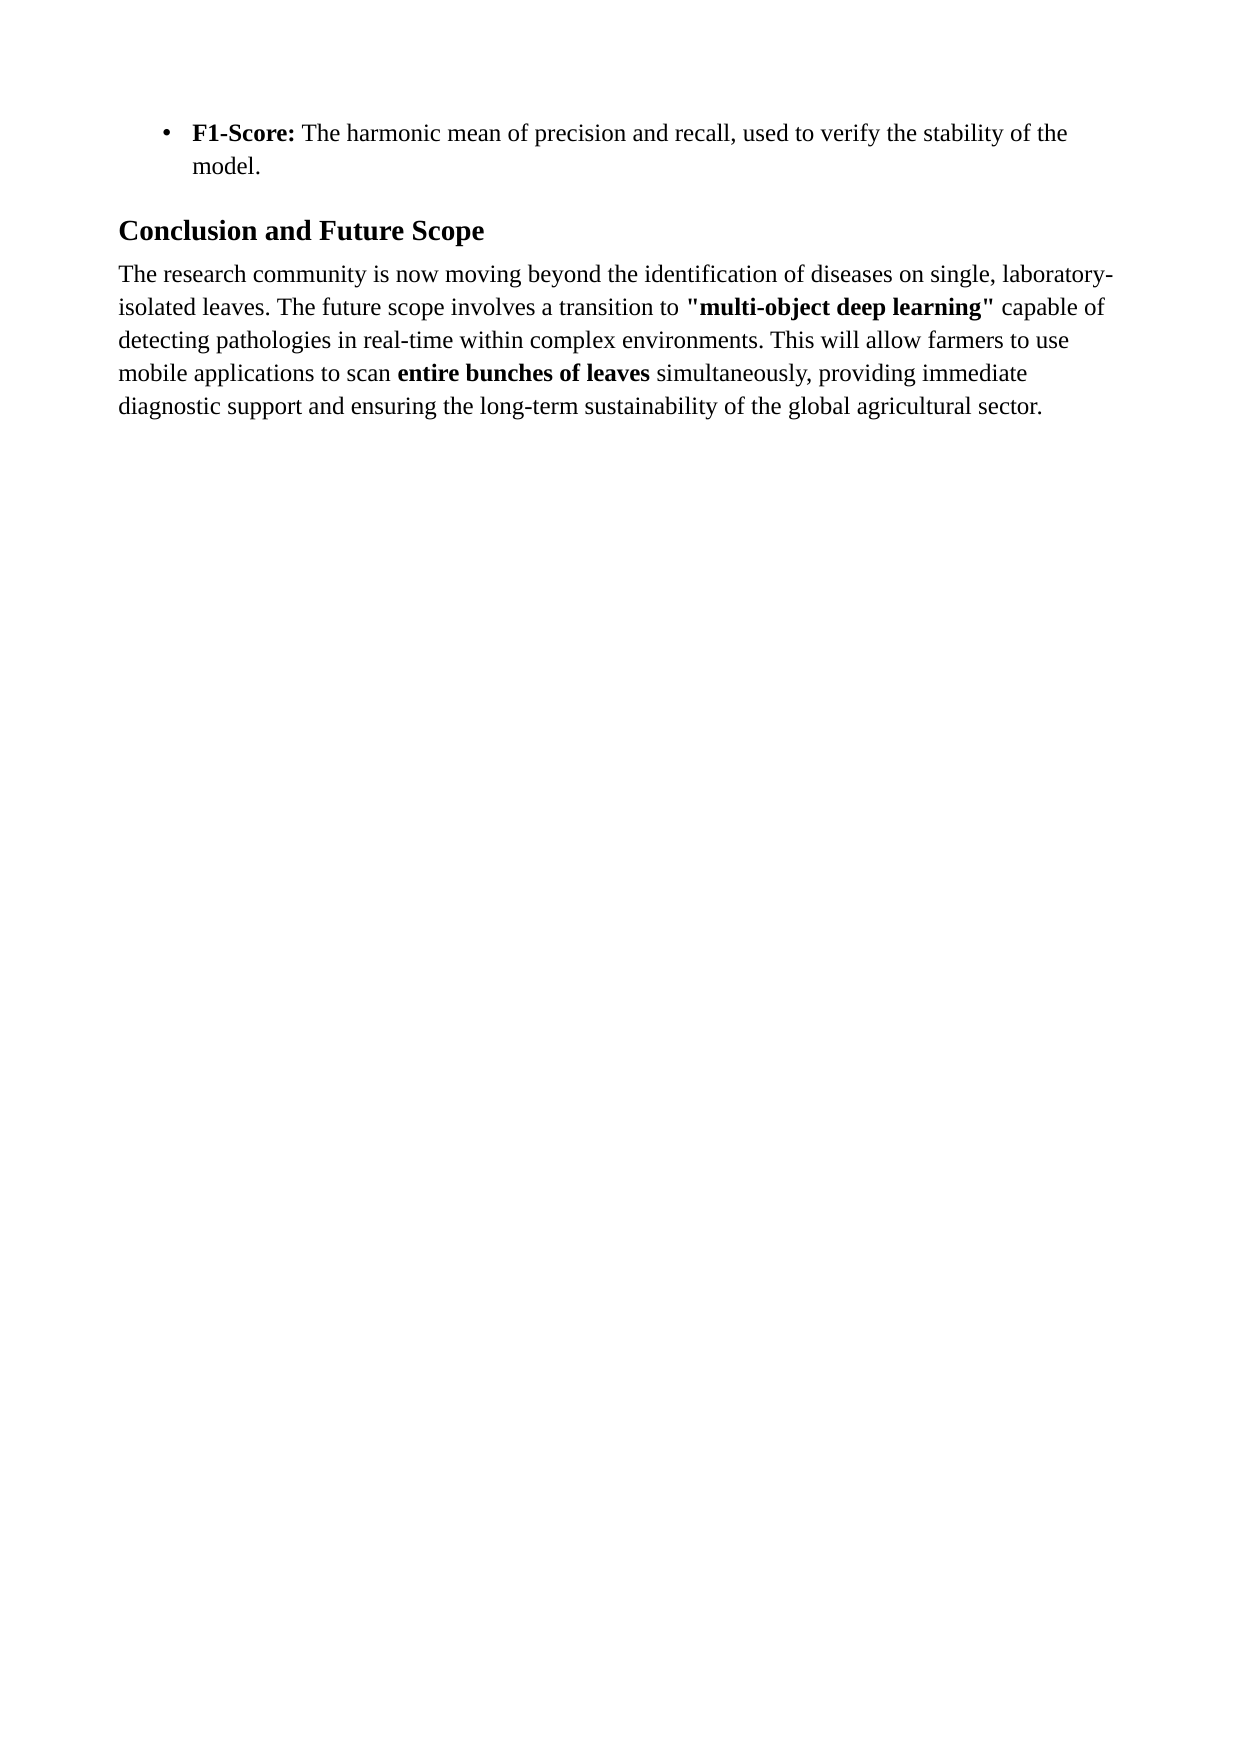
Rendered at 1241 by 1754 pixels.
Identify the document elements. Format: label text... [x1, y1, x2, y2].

subtitle Conclusion and Future Scope [118, 213, 1122, 247]
list F1-Score: The harmonic mean of precision and recall, used to verify the stability of the model. [162, 118, 1122, 180]
text The research community is now moving beyond the identification of diseases on single, laboratory-isolated leaves. The future scope involves a transition to "multi-object deep learning" capable of detecting pathologies in real-time within complex environments. This will allow farmers to use mobile applications to scan entire bunches of leaves simultaneously, providing immediate diagnostic support and ensuring the long-term sustainability of the global agricultural sector. [118, 259, 1122, 420]
